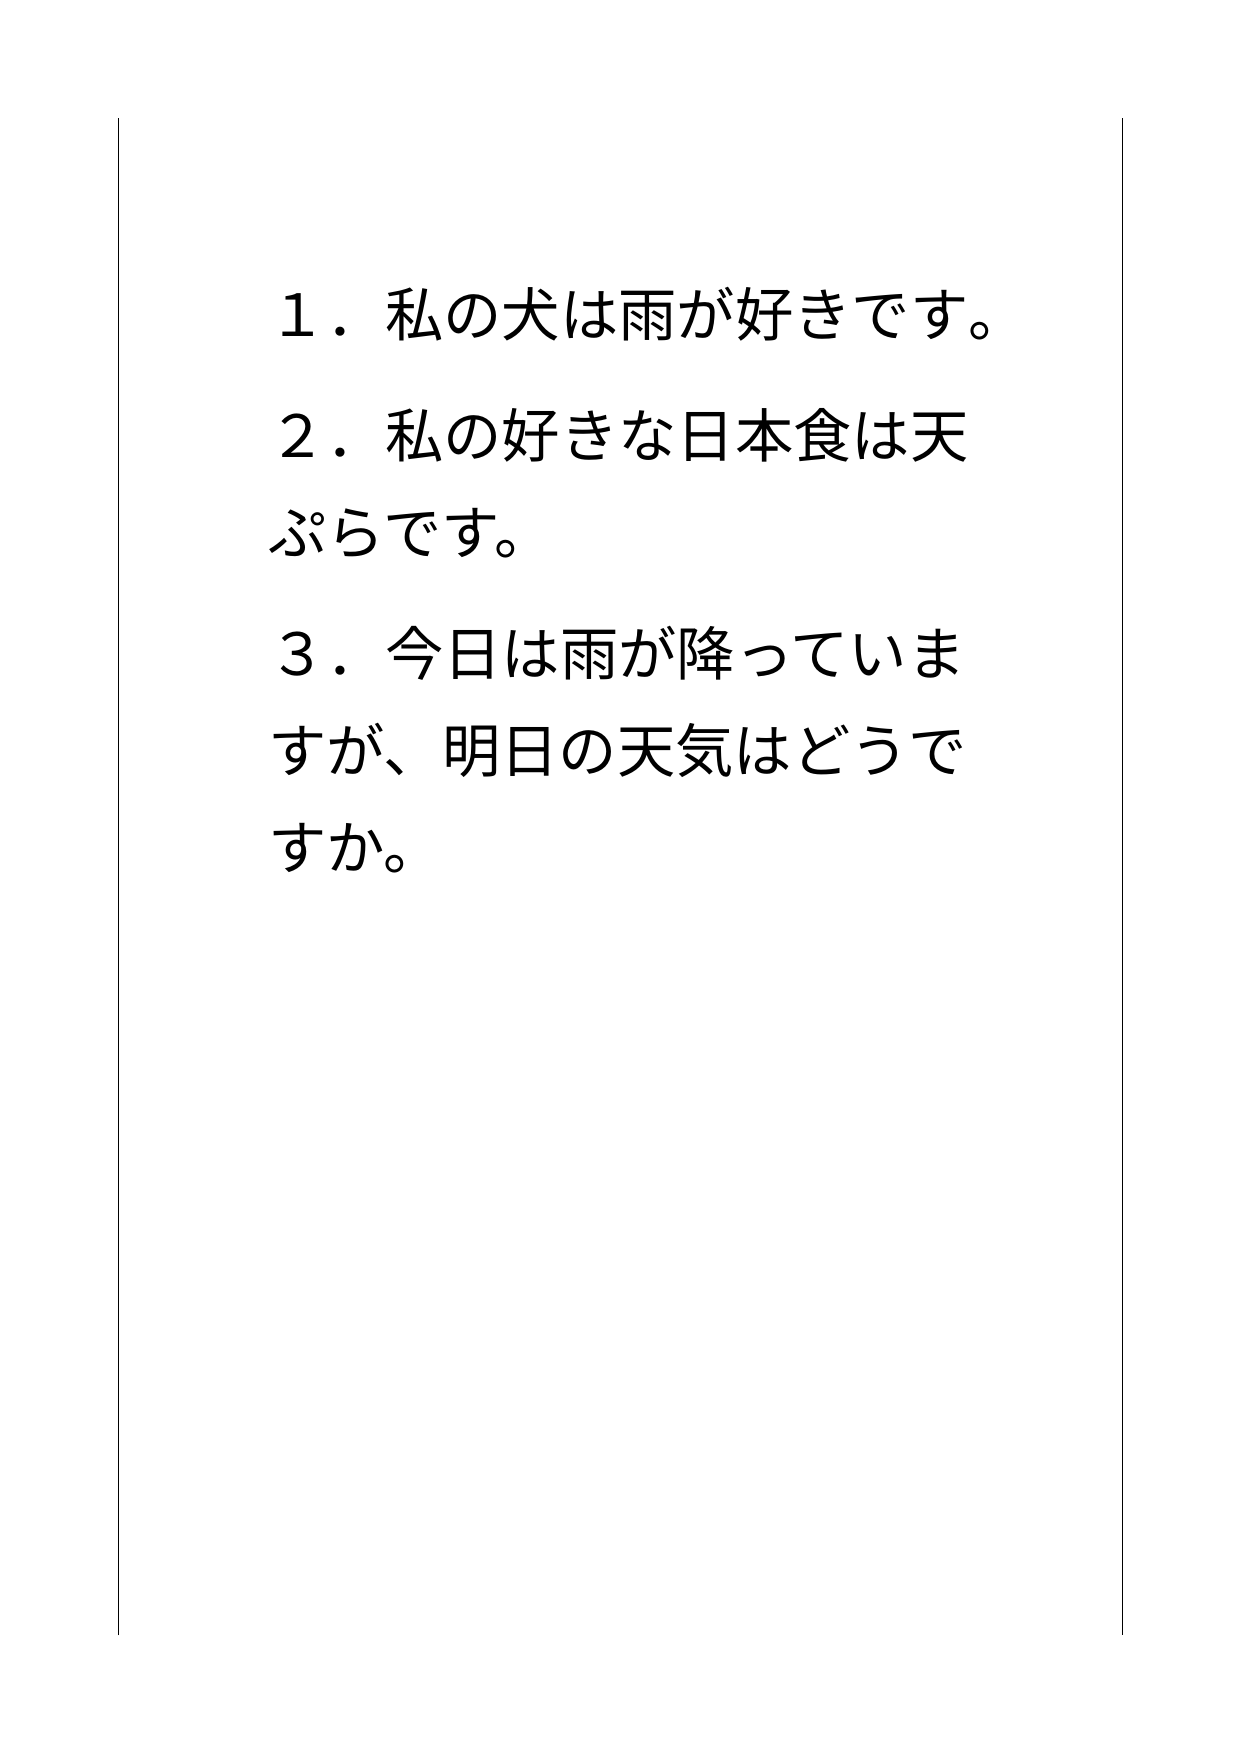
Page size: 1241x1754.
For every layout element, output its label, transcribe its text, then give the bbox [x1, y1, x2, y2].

text ２．私の好きな日本食は天ぷらです。 [268, 390, 972, 571]
text １．私の犬は雨が好きです。 [268, 269, 972, 353]
text ３．今日は雨が降っていますが、明日の天気はどうですか。 [268, 608, 972, 886]
